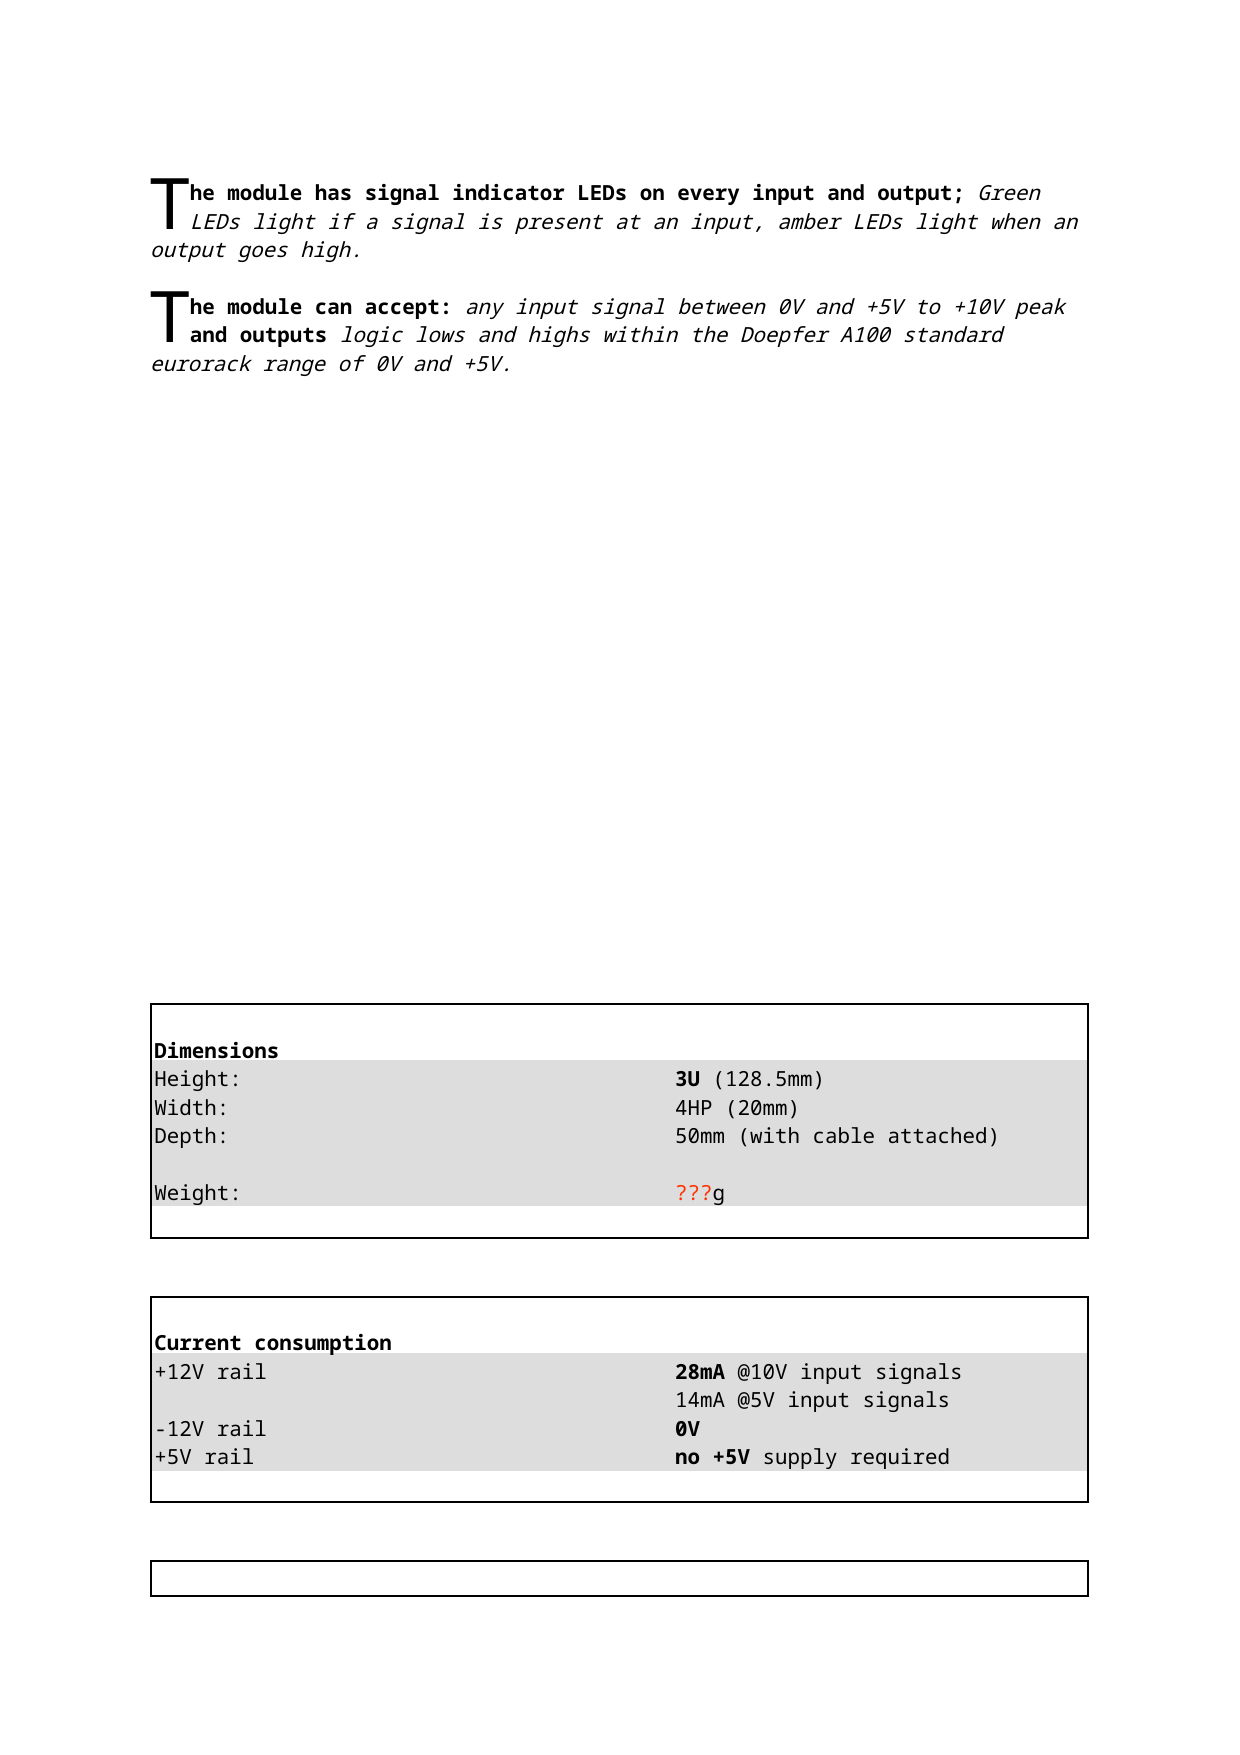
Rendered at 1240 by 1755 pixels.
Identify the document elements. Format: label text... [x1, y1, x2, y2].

text The module can accept: any input signal between 0V and +5V to +10V peak and outputs logic lows and highs within the Doepfer A100 standard eurorack range of 0V and +5V. [150, 292, 1089, 377]
text Depth: 50mm (with cable attached) [152, 1117, 1087, 1145]
text +12V rail 28mA @10V input signals [152, 1353, 1087, 1381]
text Height: 3U (128.5mm) [152, 1060, 1087, 1088]
text Weight: ???g [152, 1174, 1087, 1206]
text Dimensions [152, 1032, 1087, 1060]
text The module has signal indicator LEDs on every input and output; Green LEDs light if a signal is present at an input, amber LEDs light when an output goes high. [150, 178, 1089, 264]
text -12V rail 0V [152, 1409, 1087, 1438]
text Width: 4HP (20mm) [152, 1088, 1087, 1117]
text Current consumption [152, 1324, 1087, 1353]
text +5V rail no +5V supply required [152, 1438, 1087, 1471]
text 14mA @5V input signals [152, 1381, 1087, 1409]
